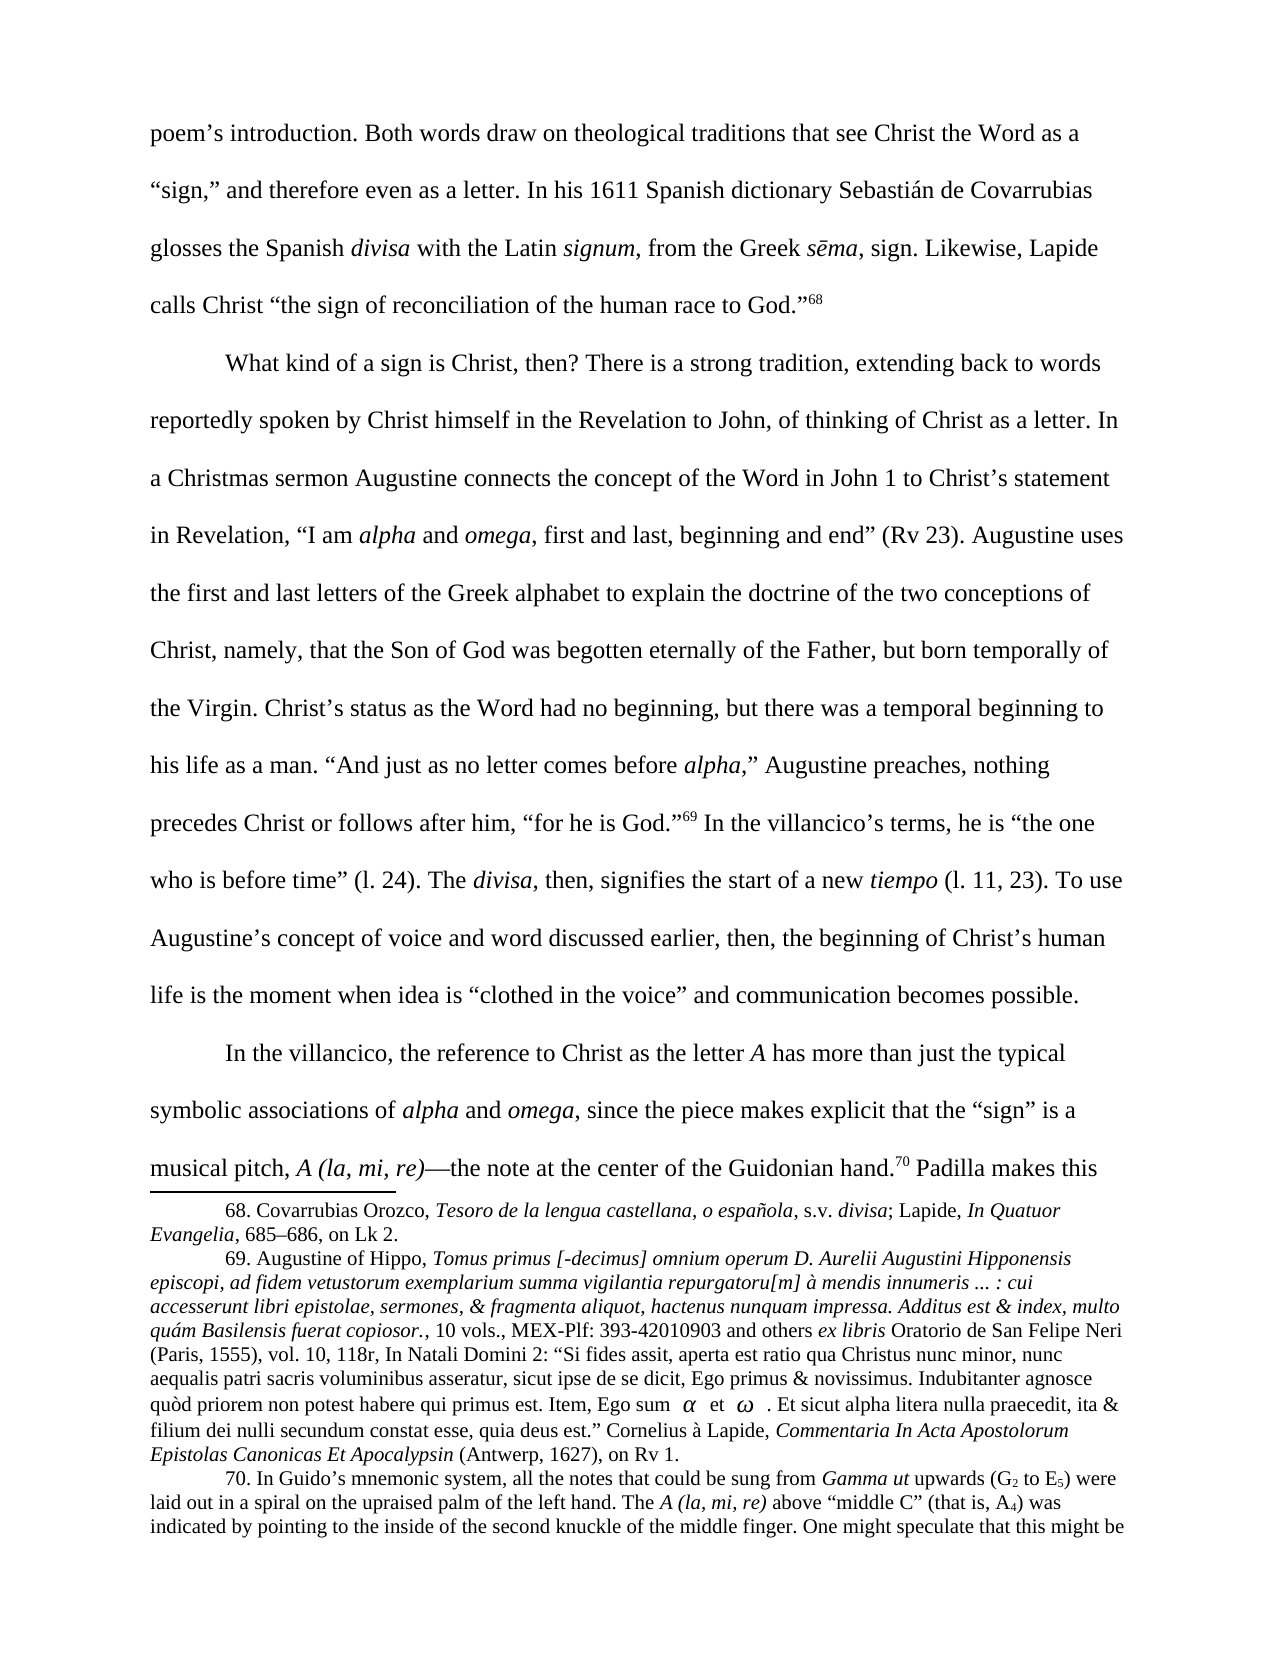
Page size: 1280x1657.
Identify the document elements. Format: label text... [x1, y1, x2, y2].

text In the villancico, the reference to Christ as the letter A has more than just the typical symbolic associations of alpha and omega, since the piece makes explicit that the “sign” is a musical pitch, A (la, mi, re)—the note at the center of the Guidonian hand. Padilla makes this [150, 1038, 1130, 1182]
text What kind of a sign is Christ, then? There is a strong tradition, extending back to words reportedly spoken by Christ himself in the Revelation to John, of thinking of Christ as a letter. In a Christmas sermon Augustine connects the concept of the Word in John 1 to Christ’s statement in Revelation, “I am alpha and omega, first and last, beginning and end” (Rv 23). Augustine uses the first and last letters of the Greek alphabet to explain the doctrine of the two conceptions of Christ, namely, that the Son of God was begotten eternally of the Father, but born temporally of the Virgin. Christ’s status as the Word had no beginning, but there was a temporal beginning to his life as a man. “And just as no letter comes before alpha,” Augustine preaches, nothing precedes Christ or follows after him, “for he is God.” In the villancico’s terms, he is “the one who is before time” (l. 24). The divisa, then, signifies the start of a new tiempo (l. 11, 23). To use Augustine’s concept of voice and word discussed earlier, then, the beginning of Christ’s human life is the moment when idea is “clothed in the voice” and communication becomes possible. [150, 348, 1130, 1009]
text In Guido’s mnemonic system, all the notes that could be sung from Gamma ut upwards (G2 to E5) were laid out in a spiral on the upraised palm of the left hand. The A (la, mi, re) above “middle C” (that is, A4) was indicated by pointing to the inside of the second knuckle of the middle finger. One might speculate that this might be [150, 1466, 1130, 1538]
text poem’s introduction. Both words draw on theological traditions that see Christ the Word as a “sign,” and therefore even as a letter. In his 1611 Spanish dictionary Sebastián de Covarrubias glosses the Spanish divisa with the Latin signum, from the Greek sēma, sign. Likewise, Lapide calls Christ “the sign of reconciliation of the human race to God.” [150, 118, 1130, 319]
text Covarrubias Orozco, Tesoro de la lengua castellana, o española, s.v. divisa; Lapide, In Quatuor Evangelia, 685–686, on Lk 2. [150, 1198, 1130, 1246]
text Augustine of Hippo, Tomus primus [-decimus] omnium operum D. Aurelii Augustini Hipponensis episcopi, ad fidem vetustorum exemplarium summa vigilantia repurgatoru[m] à mendis innumeris ... : cui accesserunt libri epistolae, sermones, & fragmenta aliquot, hactenus nunquam impressa. Additus est & index, multo quám Basilensis fuerat copiosor., 10 vols., MEX-Plf: 393-42010903 and others ex libris Oratorio de San Felipe Neri (Paris, 1555), vol. 10, 118r, In Natali Domini 2: “Si fides assit, aperta est ratio qua Christus nunc minor, nunc aequalis patri sacris voluminibus asseratur, sicut ipse de se dicit, Ego primus & novissimus. Indubitanter agnosce quòd priorem non potest habere qui primus est. Item, Ego sum et . Et sicut alpha litera nulla praecedit, ita & filium dei nulli secundum constat esse, quia deus est.” Cornelius à Lapide, Commentaria In Acta Apostolorum Epistolas Canonicas Et Apocalypsin (Antwerp, 1627), on Rv 1. [150, 1246, 1130, 1466]
